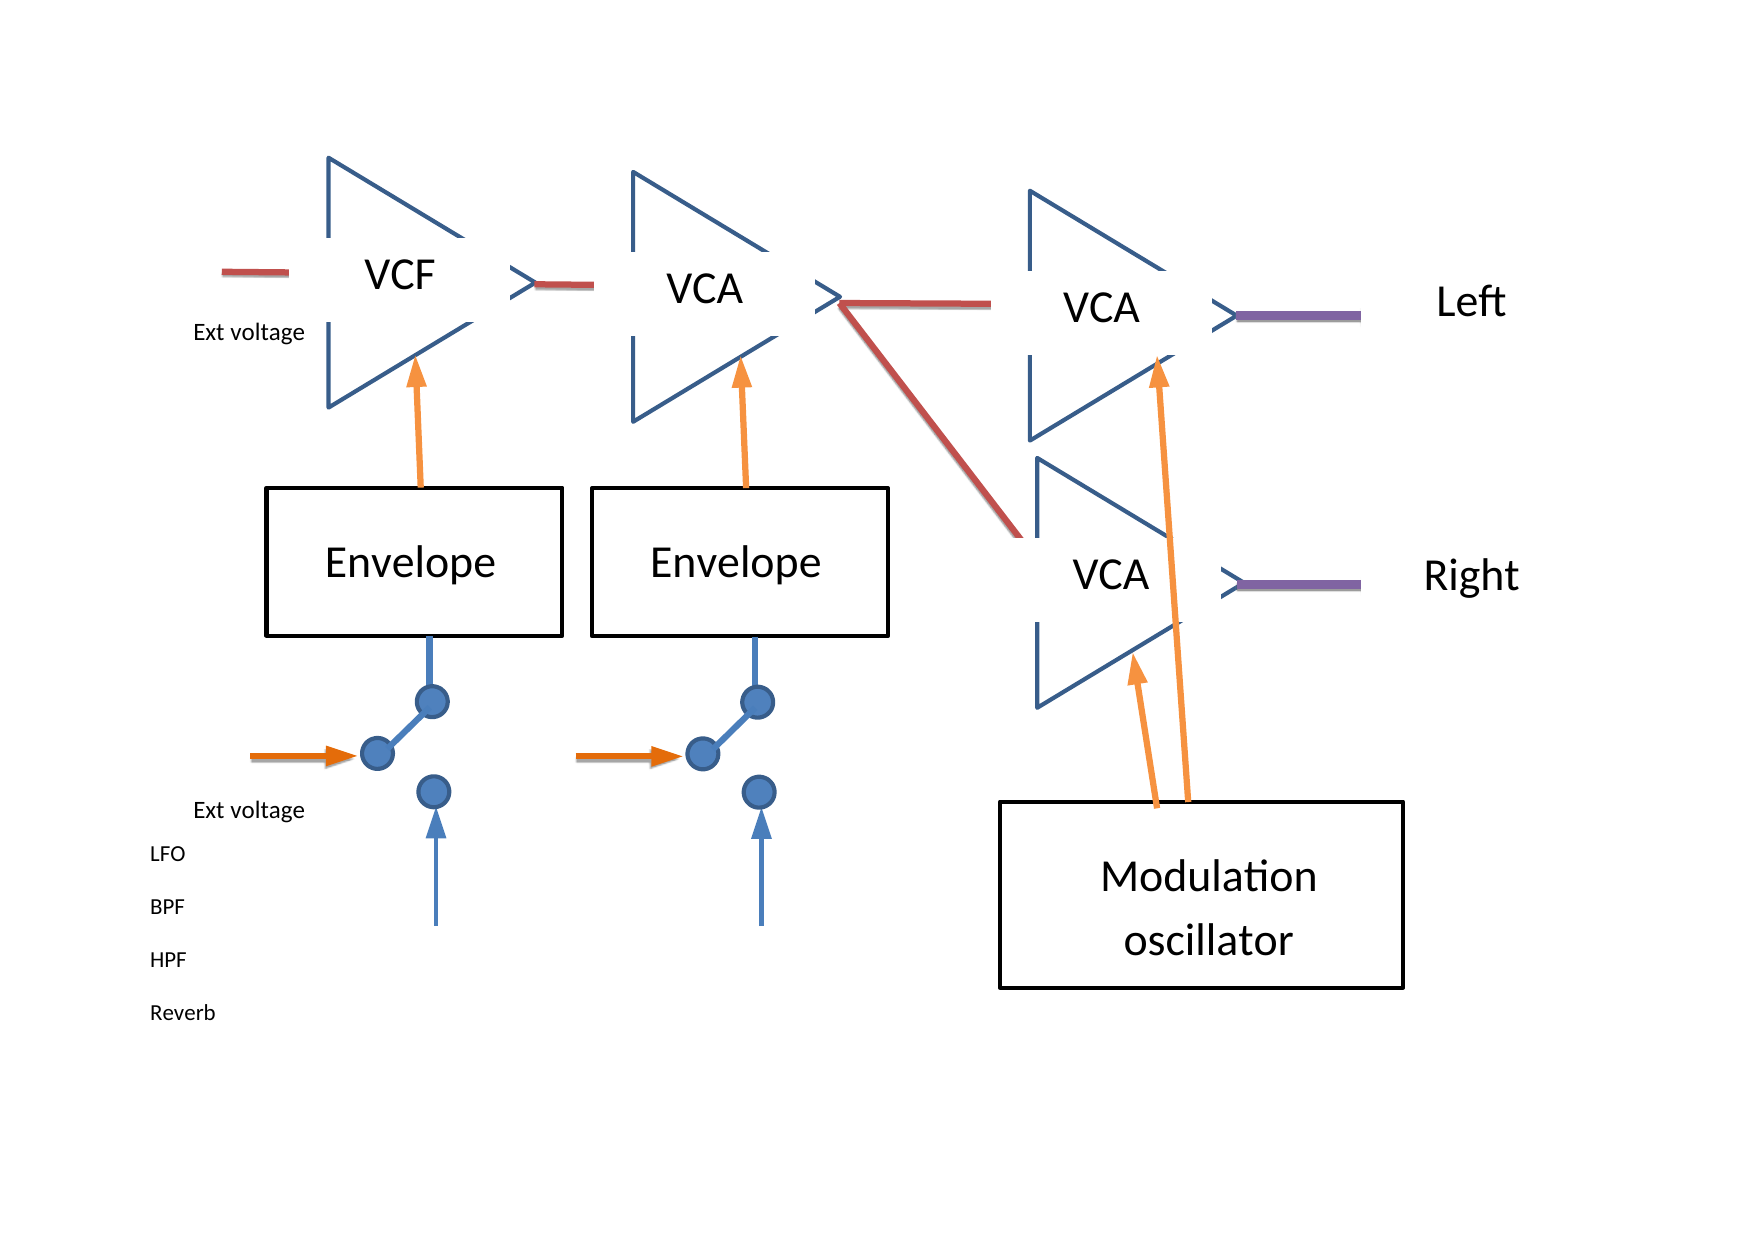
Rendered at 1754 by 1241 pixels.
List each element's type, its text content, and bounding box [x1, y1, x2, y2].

text Right [1376, 546, 1567, 602]
text [1002, 839, 1401, 976]
text Ext voltage [165, 794, 305, 824]
text [764, 839, 998, 867]
text [1372, 892, 1401, 920]
text VCF [304, 245, 495, 301]
text Envelope [626, 533, 845, 589]
text Reverb [150, 998, 1604, 1026]
text BPF [150, 892, 434, 920]
text [438, 839, 759, 867]
text [438, 892, 759, 920]
text VCA [1006, 278, 1197, 334]
text [1174, 545, 1206, 601]
text Left [1376, 272, 1567, 328]
text Envelope [301, 533, 519, 589]
text VCA [1015, 545, 1170, 601]
text HPF [150, 945, 998, 973]
text VCA [609, 259, 800, 315]
text [1405, 839, 1604, 867]
text LFO [150, 839, 434, 867]
text Modulation oscillator [1060, 847, 1357, 967]
text [764, 892, 998, 920]
text [1405, 945, 1604, 973]
text [1002, 892, 1045, 920]
text Ext voltage [165, 317, 305, 347]
text [1405, 892, 1604, 920]
text [1372, 945, 1401, 973]
text [1002, 945, 1045, 973]
